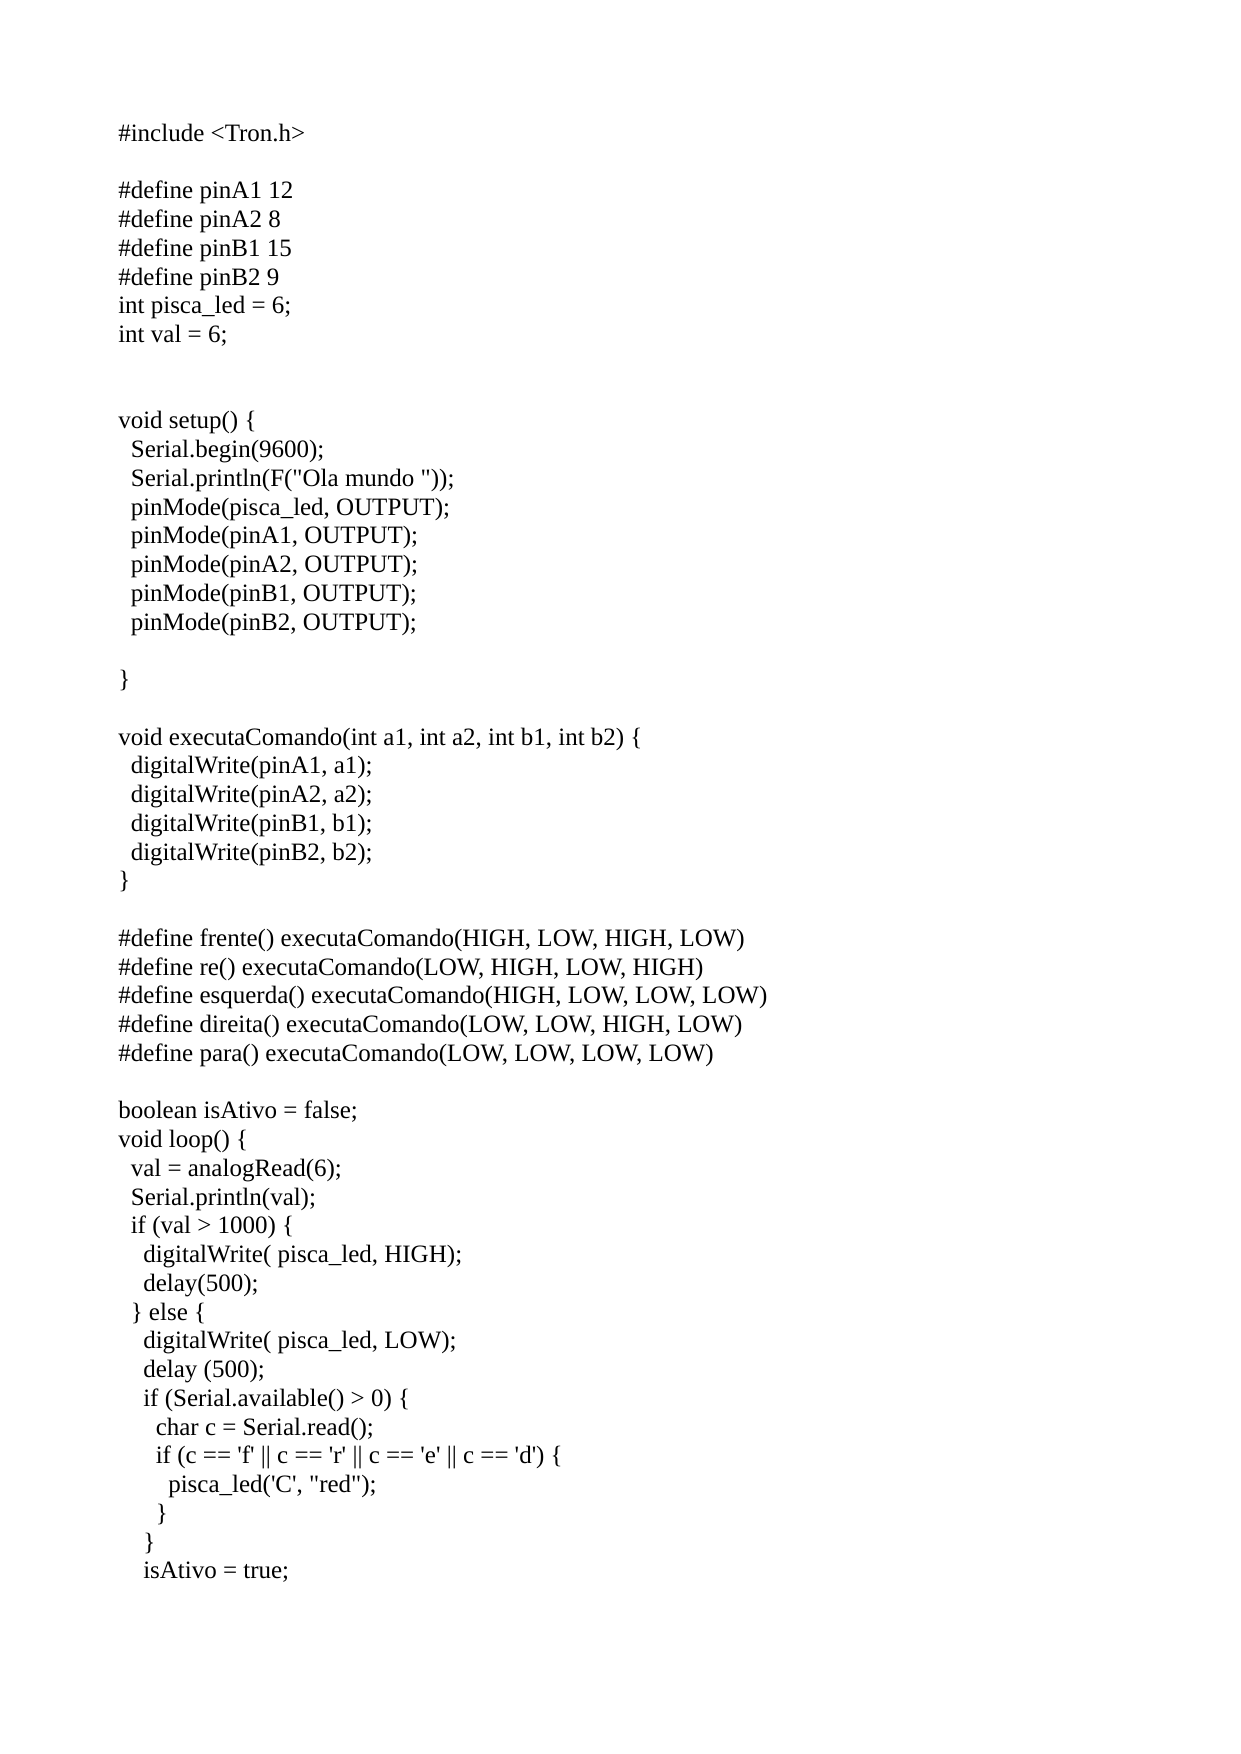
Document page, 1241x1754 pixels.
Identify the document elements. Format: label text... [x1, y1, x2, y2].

text #define pinB1 15 [118, 233, 1122, 262]
text val = analogRead(6); [118, 1153, 1122, 1182]
text } [118, 866, 1122, 894]
text #define pinB2 9 [118, 262, 1122, 291]
text digitalWrite(pinA1, a1); [118, 751, 1122, 779]
text } [118, 1527, 1122, 1556]
text int pisca_led = 6; [118, 291, 1122, 319]
text int val = 6; [118, 319, 1122, 348]
text void executaComando(int a1, int a2, int b1, int b2) { [118, 722, 1122, 751]
text #define direita() executaComando(LOW, LOW, HIGH, LOW) [118, 1009, 1122, 1038]
text #define pinA1 12 [118, 176, 1122, 204]
text if (Serial.available() > 0) { [118, 1383, 1122, 1412]
text char c = Serial.read(); [118, 1412, 1122, 1441]
text delay(500); [118, 1268, 1122, 1297]
text digitalWrite(pinA2, a2); [118, 779, 1122, 808]
text digitalWrite( pisca_led, LOW); [118, 1326, 1122, 1354]
text pisca_led('C', "red"); [118, 1469, 1122, 1498]
text digitalWrite(pinB2, b2); [118, 837, 1122, 866]
text pinMode(pinB2, OUTPUT); [118, 607, 1122, 636]
text digitalWrite( pisca_led, HIGH); [118, 1239, 1122, 1268]
text pinMode(pinA2, OUTPUT); [118, 549, 1122, 578]
text #define pinA2 8 [118, 204, 1122, 233]
text pinMode(pisca_led, OUTPUT); [118, 492, 1122, 521]
text #define esquerda() executaComando(HIGH, LOW, LOW, LOW) [118, 981, 1122, 1009]
text delay (500); [118, 1354, 1122, 1383]
text } [118, 664, 1122, 693]
text pinMode(pinB1, OUTPUT); [118, 578, 1122, 607]
text boolean isAtivo = false; [118, 1096, 1122, 1124]
text Serial.begin(9600); [118, 434, 1122, 463]
text Serial.println(F("Ola mundo ")); [118, 463, 1122, 492]
text if (c == 'f' || c == 'r' || c == 'e' || c == 'd') { [118, 1441, 1122, 1469]
text isAtivo = true; [118, 1556, 1122, 1584]
text #include <Tron.h> [118, 118, 1122, 147]
text if (val > 1000) { [118, 1211, 1122, 1239]
text pinMode(pinA1, OUTPUT); [118, 521, 1122, 549]
text #define frente() executaComando(HIGH, LOW, HIGH, LOW) [118, 923, 1122, 952]
text digitalWrite(pinB1, b1); [118, 808, 1122, 837]
text #define para() executaComando(LOW, LOW, LOW, LOW) [118, 1038, 1122, 1067]
text } [118, 1498, 1122, 1527]
text void loop() { [118, 1124, 1122, 1153]
text Serial.println(val); [118, 1182, 1122, 1211]
text void setup() { [118, 406, 1122, 434]
text #define re() executaComando(LOW, HIGH, LOW, HIGH) [118, 952, 1122, 981]
text } else { [118, 1297, 1122, 1326]
